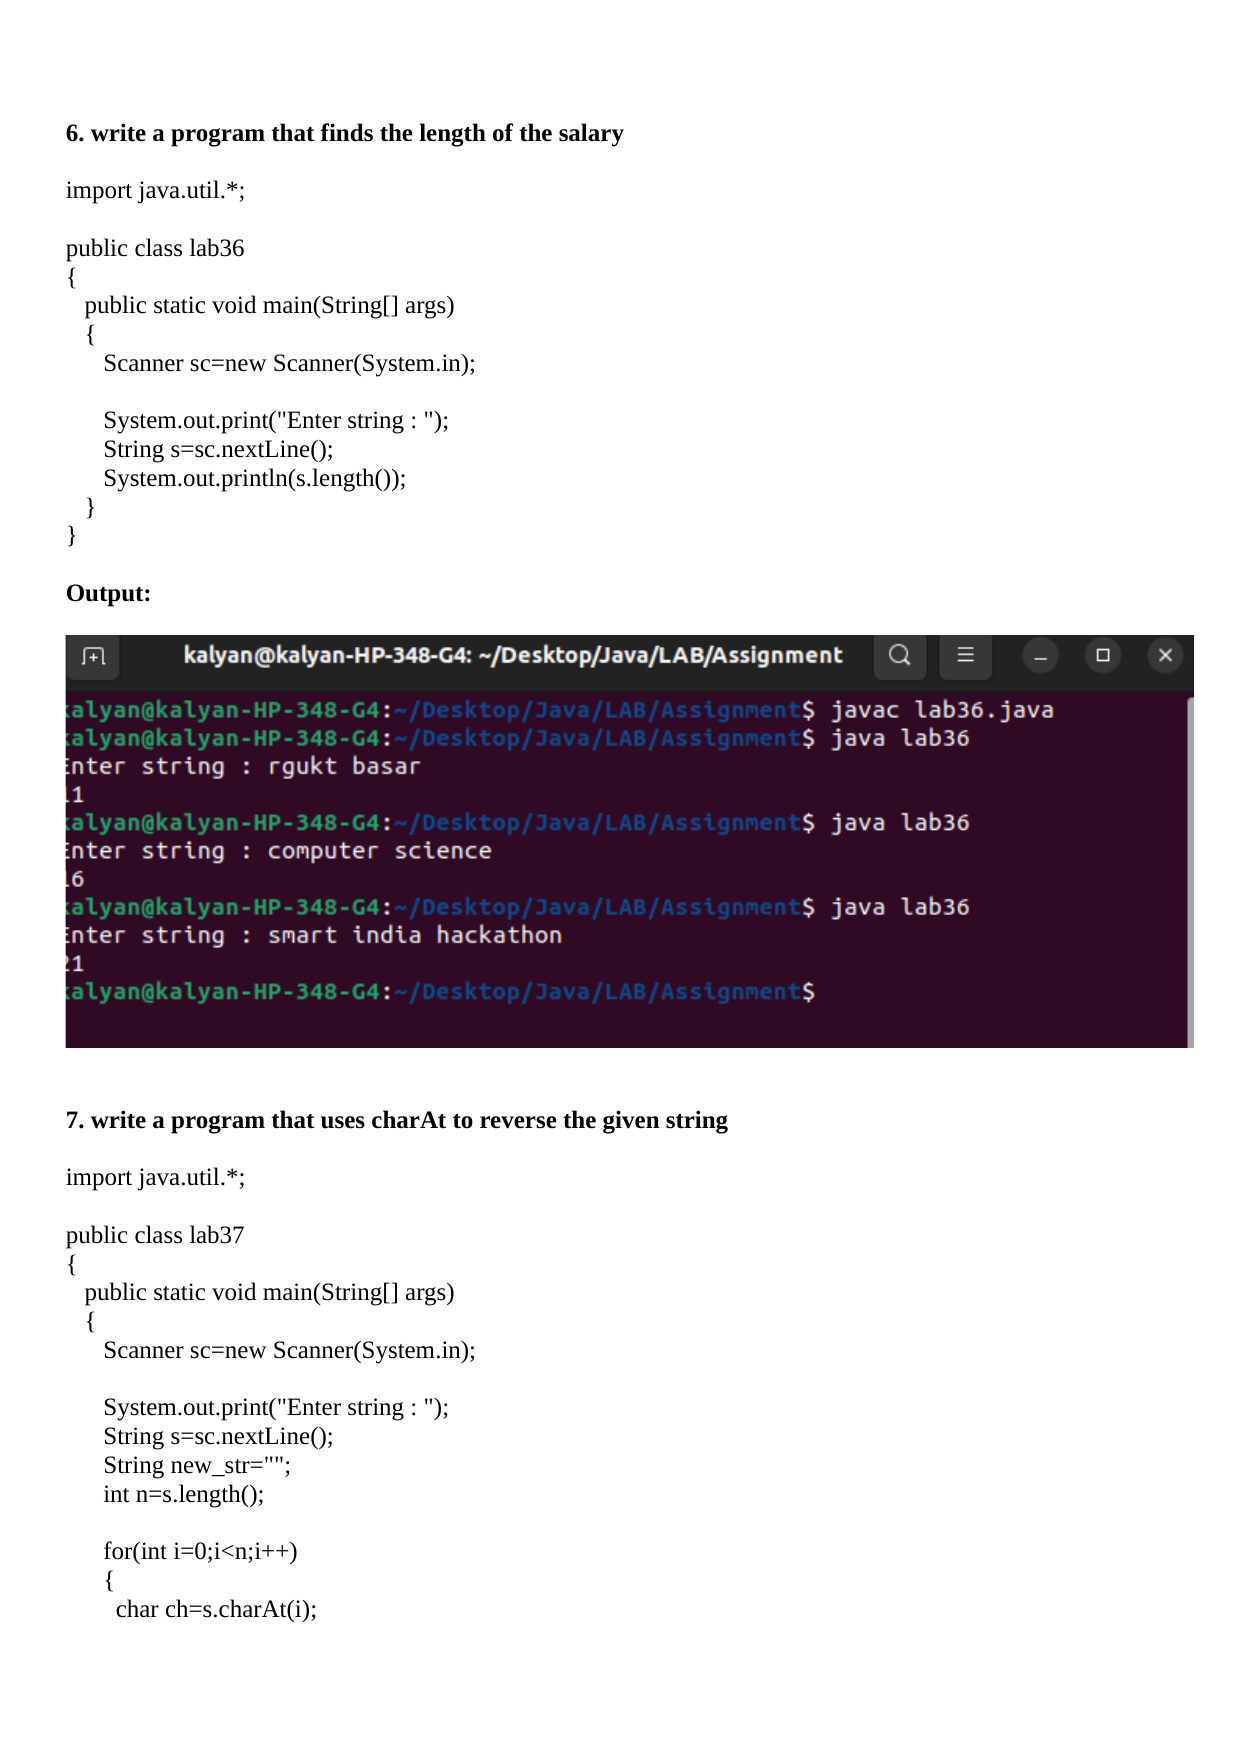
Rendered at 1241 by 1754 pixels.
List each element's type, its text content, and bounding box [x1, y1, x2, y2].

text { [66, 1249, 1194, 1277]
text { [66, 1565, 1194, 1594]
text char ch=s.charAt(i); [66, 1594, 1194, 1622]
text 6. write a program that finds the length of the salary [66, 118, 1194, 147]
text public static void main(String[] args) [66, 291, 1194, 319]
text System.out.print("Enter string : "); [66, 1392, 1194, 1421]
text public class lab36 [66, 233, 1194, 262]
text String s=sc.nextLine(); [66, 434, 1194, 463]
text 7. write a program that uses charAt to reverse the given string [66, 1105, 1194, 1134]
text String s=sc.nextLine(); [66, 1421, 1194, 1450]
text Output: [66, 578, 1194, 607]
text { [66, 319, 1194, 348]
text { [66, 1306, 1194, 1335]
text System.out.print("Enter string : "); [66, 406, 1194, 434]
text { [66, 262, 1194, 291]
text for(int i=0;i<n;i++) [66, 1536, 1194, 1565]
text public static void main(String[] args) [66, 1277, 1194, 1306]
picture [65, 635, 1194, 1048]
text import java.util.*; [66, 1162, 1194, 1191]
text Scanner sc=new Scanner(System.in); [66, 1335, 1194, 1364]
text } [66, 492, 1194, 521]
text Scanner sc=new Scanner(System.in); [66, 348, 1194, 377]
text String new_str=""; [66, 1450, 1194, 1479]
text import java.util.*; [66, 176, 1194, 204]
text public class lab37 [66, 1220, 1194, 1249]
text int n=s.length(); [66, 1479, 1194, 1507]
text } [66, 521, 1194, 549]
text System.out.println(s.length()); [66, 463, 1194, 492]
